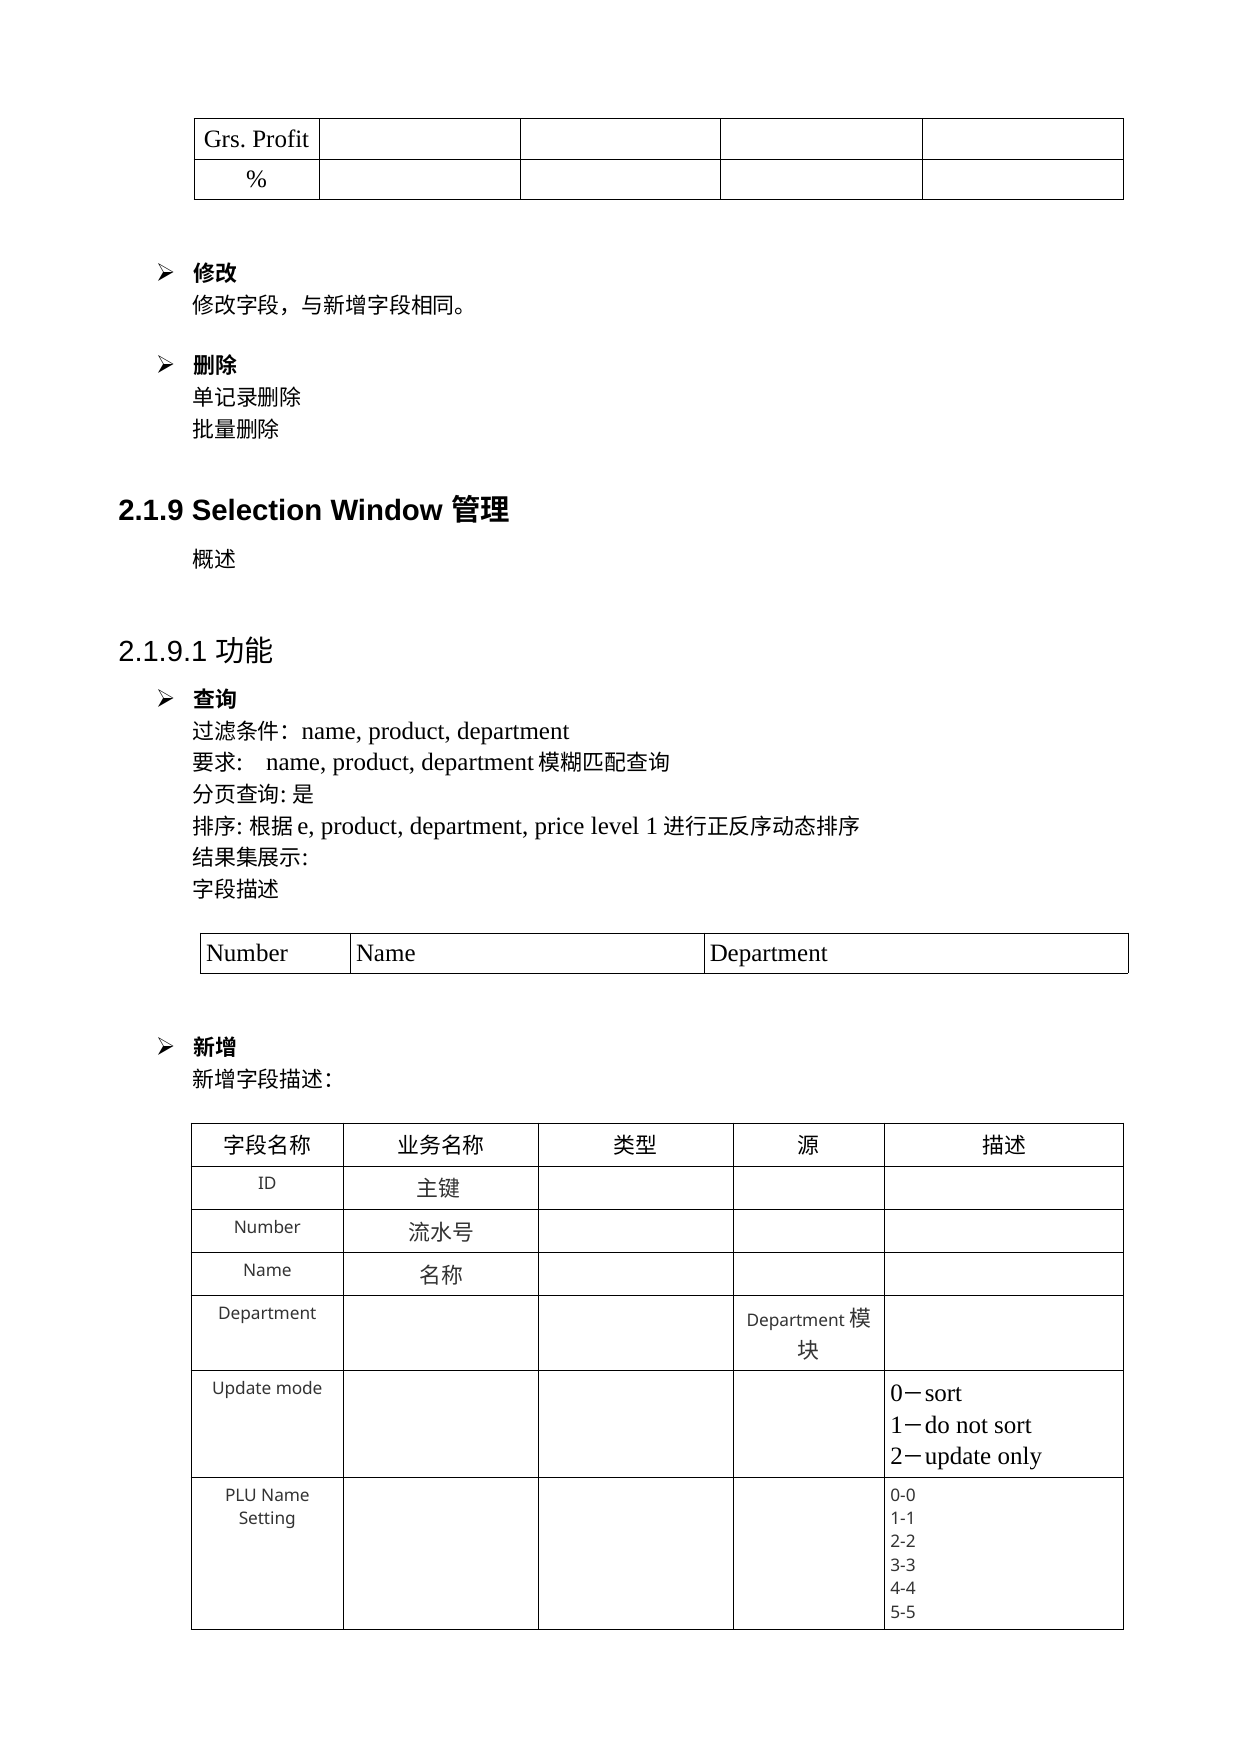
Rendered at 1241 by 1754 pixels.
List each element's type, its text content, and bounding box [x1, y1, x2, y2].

table_cell [885, 1253, 1123, 1295]
text 单记录删除 [118, 380, 1122, 412]
text 排序: 根据e, product, department, price level 1进行正反序动态排序 [118, 809, 1122, 840]
table_cell Department [192, 1296, 343, 1370]
table_cell [320, 119, 520, 158]
table_header 描述 [885, 1124, 1123, 1166]
table_cell [885, 1296, 1123, 1370]
table_cell [734, 1167, 884, 1209]
text 要求: name, product, department模糊匹配查询 [118, 745, 1122, 777]
text 结果集展示: [118, 840, 1122, 872]
table_header 类型 [539, 1124, 733, 1166]
table_cell Number [192, 1210, 343, 1252]
table_cell Department 模块 [734, 1296, 884, 1370]
table_cell [885, 1210, 1123, 1252]
table_cell [521, 119, 720, 158]
table_cell [521, 160, 720, 199]
table_header Name [351, 934, 704, 973]
table_cell 0－sort 1－do not sort 2－update only [885, 1371, 1123, 1477]
table_cell [344, 1296, 538, 1370]
table_cell [721, 160, 922, 199]
table_cell [539, 1296, 733, 1370]
table_cell PLU Name Setting [192, 1478, 343, 1629]
text 过滤条件：name, product, department [118, 714, 1122, 745]
table_cell Update mode [192, 1371, 343, 1477]
subtitle 2.1.9.1 功能 [118, 627, 1122, 669]
table_cell [734, 1371, 884, 1477]
table_cell [539, 1167, 733, 1209]
table_header 源 [734, 1124, 884, 1166]
table_cell [539, 1478, 733, 1629]
table_cell [539, 1371, 733, 1477]
text 批量删除 [118, 412, 1122, 443]
table_cell Grs. Profit [195, 119, 319, 158]
table_cell 0-0 1-1 2-2 3-3 4-4 5-5 [885, 1478, 1123, 1629]
table_header Department [705, 934, 1128, 973]
list 查询 [156, 682, 1122, 714]
text 修改字段，与新增字段相同。 [118, 288, 1122, 320]
table_cell [320, 160, 520, 199]
table_cell ID [192, 1167, 343, 1209]
table_cell [721, 119, 922, 158]
table_cell [885, 1167, 1123, 1209]
table_cell [734, 1210, 884, 1252]
table_cell [344, 1371, 538, 1477]
subtitle 2.1.9 Selection Window 管理 [118, 487, 1122, 529]
table_cell Name [192, 1253, 343, 1295]
text 分页查询: 是 [118, 777, 1122, 809]
table_cell 主键 [344, 1167, 538, 1209]
table_cell 流水号 [344, 1210, 538, 1252]
list 删除 [156, 348, 1122, 380]
text 新增字段描述： [118, 1062, 1122, 1094]
table_cell [539, 1253, 733, 1295]
table_header 字段名称 [192, 1124, 343, 1166]
table_cell [734, 1478, 884, 1629]
table_header Number [201, 934, 350, 973]
table_header 业务名称 [344, 1124, 538, 1166]
table_cell [923, 160, 1123, 199]
table_cell [923, 119, 1123, 158]
table_cell 名称 [344, 1253, 538, 1295]
list 新增 [156, 1030, 1122, 1062]
table_cell [734, 1253, 884, 1295]
table_cell % [195, 160, 319, 199]
text 字段描述 [118, 872, 1122, 904]
table_cell [344, 1478, 538, 1629]
list 修改 [156, 256, 1122, 288]
table_cell [539, 1210, 733, 1252]
text 概述 [118, 542, 1122, 573]
